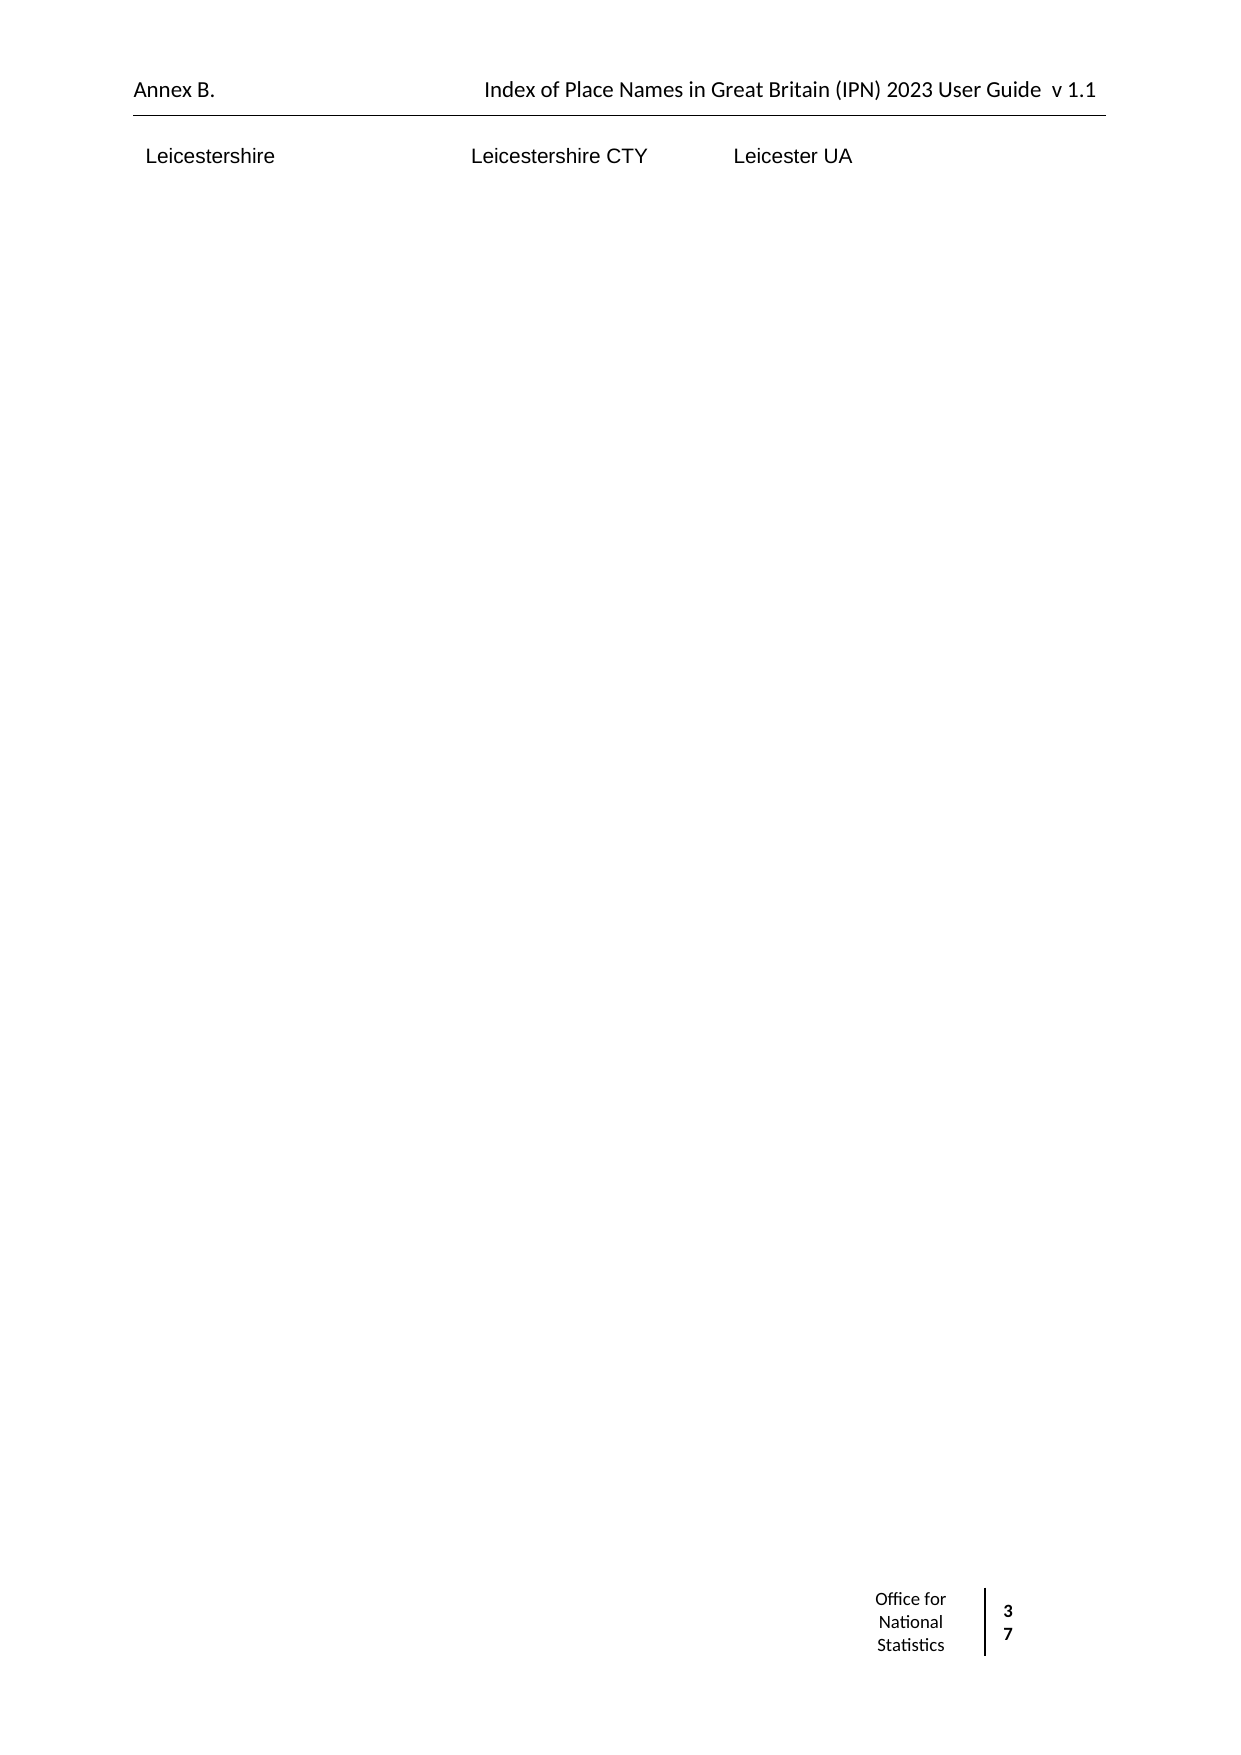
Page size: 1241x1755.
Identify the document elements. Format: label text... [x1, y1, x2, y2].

text Leicestershire Leicestershire CTY Leicester UA [145, 144, 1094, 168]
